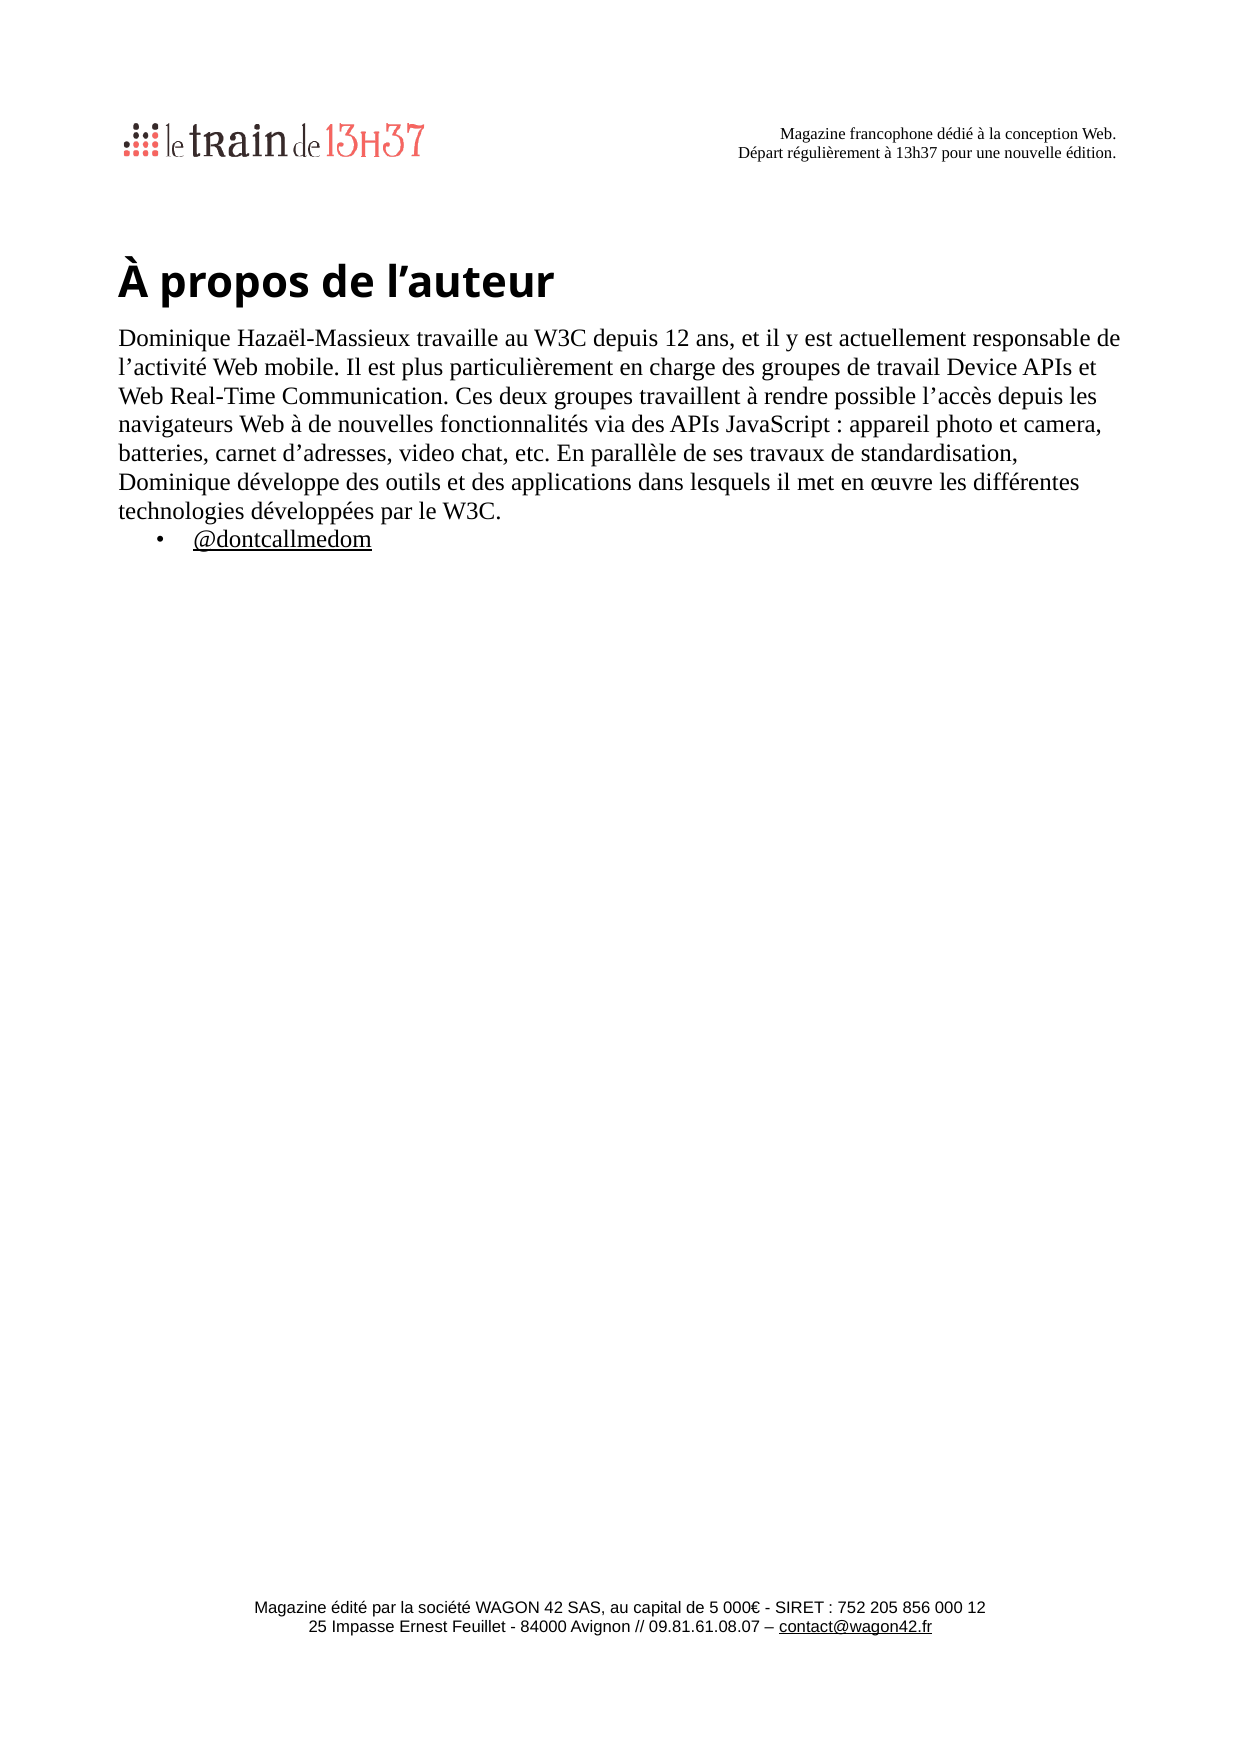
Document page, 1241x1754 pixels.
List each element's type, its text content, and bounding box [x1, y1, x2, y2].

picture [123, 123, 425, 157]
subtitle À propos de l’auteur [118, 251, 1122, 311]
list @dontcallmedom [156, 524, 1122, 553]
text Dominique Hazaël-Massieux travaille au W3C depuis 12 ans, et il y est actuellement responsable de l’activité Web mobile. Il est plus particulièrement en charge des groupes de travail Device APIs et Web Real-Time Communication. Ces deux groupes travaillent à rendre possible l’accès depuis les navigateurs Web à de nouvelles fonctionnalités via des APIs JavaScript : appareil photo et camera, batteries, carnet d’adresses, video chat, etc. En parallèle de ses travaux de standardisation, Dominique développe des outils et des applications dans lesquels il met en œuvre les différentes technologies développées par le W3C. [118, 323, 1122, 524]
